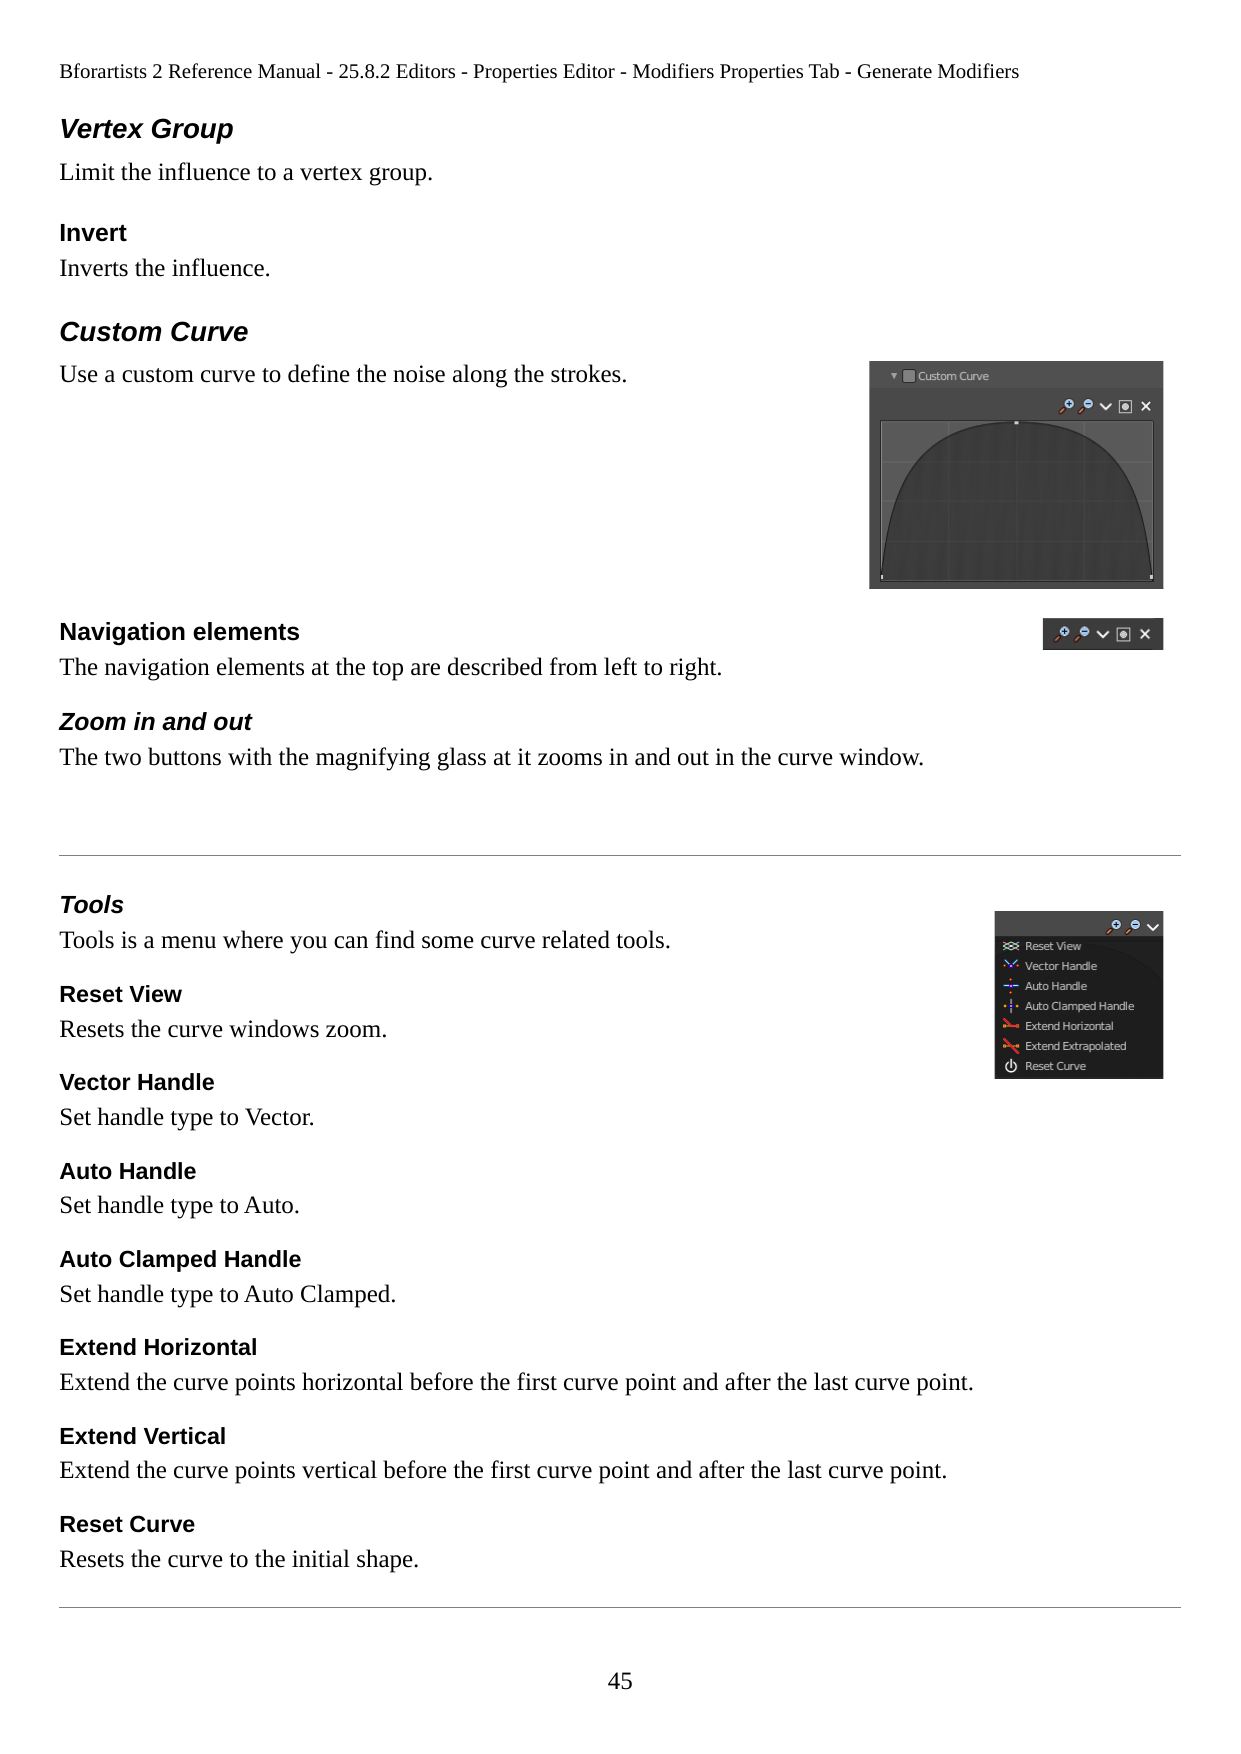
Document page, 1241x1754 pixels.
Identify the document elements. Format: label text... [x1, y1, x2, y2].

text Extend the curve points horizontal before the first curve point and after the last curve point. [59, 1367, 1181, 1396]
text The navigation elements at the top are described from left to right. [59, 652, 1181, 681]
picture [869, 361, 1164, 589]
text The two buttons with the magnifying glass at it zooms in and out in the curve window. [59, 742, 1181, 771]
subtitle Vector Handle [59, 1069, 1181, 1096]
text Tools is a menu where you can find some curve related tools. [59, 925, 994, 954]
subtitle Reset Curve [59, 1511, 1181, 1537]
text Use a custom curve to define the noise along the strokes. [59, 359, 1181, 388]
text Set handle type to Auto. [59, 1190, 1181, 1219]
subtitle Vertex Group [59, 113, 1181, 144]
picture [994, 911, 1164, 1079]
text Resets the curve windows zoom. [59, 1014, 994, 1042]
text Resets the curve to the initial shape. [59, 1544, 1181, 1572]
subtitle Invert [59, 218, 1181, 247]
subtitle Tools [59, 891, 1181, 919]
text Set handle type to Auto Clamped. [59, 1279, 1181, 1307]
text Extend the curve points vertical before the first curve point and after the last curve point. [59, 1455, 1181, 1484]
text Inverts the influence. [59, 253, 1181, 282]
text Limit the influence to a vertex group. [59, 157, 1181, 186]
subtitle Reset View [59, 981, 994, 1007]
subtitle [1164, 981, 1181, 1007]
text Set handle type to Vector. [59, 1102, 1181, 1131]
subtitle Custom Curve [59, 315, 1181, 347]
subtitle Navigation elements [59, 617, 1181, 646]
subtitle Extend Vertical [59, 1422, 1181, 1449]
subtitle Auto Handle [59, 1157, 1181, 1184]
picture [1042, 618, 1164, 650]
subtitle Extend Horizontal [59, 1334, 1181, 1361]
subtitle Zoom in and out [59, 707, 1181, 736]
subtitle Auto Clamped Handle [59, 1246, 1181, 1272]
